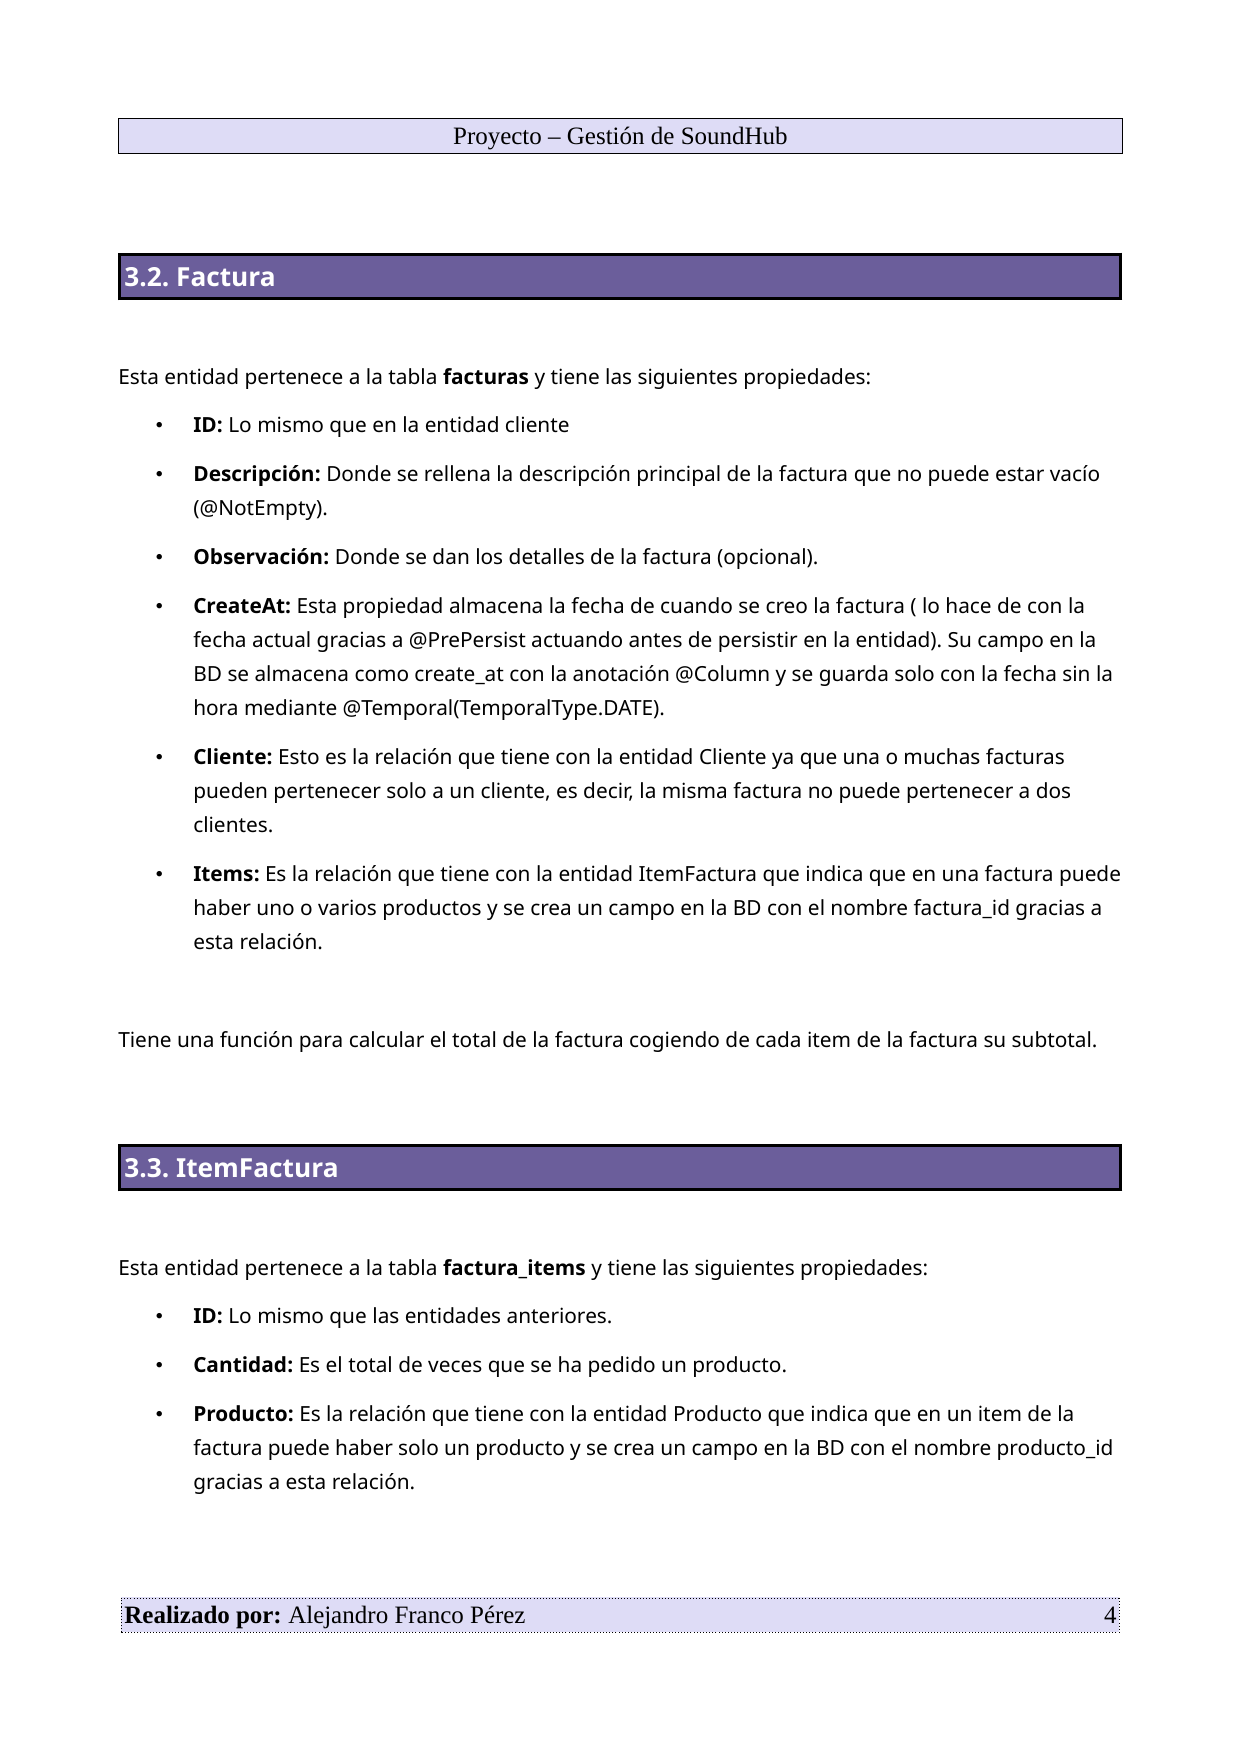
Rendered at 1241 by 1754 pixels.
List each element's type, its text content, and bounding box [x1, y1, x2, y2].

list Producto: Es la relación que tiene con la entidad Producto que indica que en un item de la factura puede haber solo un producto y se crea un campo en la BD con el nombre producto_id gracias a esta relación. [156, 1399, 1122, 1496]
text Esta entidad pertenece a la tabla facturas y tiene las siguientes propiedades: [118, 362, 1122, 390]
list Items: Es la relación que tiene con la entidad ItemFactura que indica que en una factura puede haber uno o varios productos y se crea un campo en la BD con el nombre factura_id gracias a esta relación. [156, 859, 1122, 956]
list ID: Lo mismo que las entidades anteriores. [156, 1302, 1122, 1330]
list ID: Lo mismo que en la entidad cliente [156, 411, 1122, 439]
list Cliente: Esto es la relación que tiene con la entidad Cliente ya que una o muchas facturas pueden pertenecer solo a un cliente, es decir, la misma factura no puede pertenecer a dos clientes. [156, 742, 1122, 839]
text Esta entidad pertenece a la tabla factura_items y tiene las siguientes propiedades: [118, 1253, 1122, 1281]
list Observación: Donde se dan los detalles de la factura (opcional). [156, 542, 1122, 571]
subtitle 3.3. ItemFactura [121, 1147, 1119, 1188]
list Cantidad: Es el total de veces que se ha pedido un producto. [156, 1351, 1122, 1379]
text Tiene una función para calcular el total de la factura cogiendo de cada item de la factura su subtotal. [118, 1025, 1122, 1053]
subtitle 3.2. Factura [121, 256, 1119, 297]
list CreateAt: Esta propiedad almacena la fecha de cuando se creo la factura ( lo hace de con la fecha actual gracias a @PrePersist actuando antes de persistir en la entidad). Su campo en la BD se almacena como create_at con la anotación @Column y se guarda solo con la fecha sin la hora mediante @Temporal(TemporalType.DATE). [156, 591, 1122, 722]
list Descripción: Donde se rellena la descripción principal de la factura que no puede estar vacío (@NotEmpty). [156, 459, 1122, 522]
